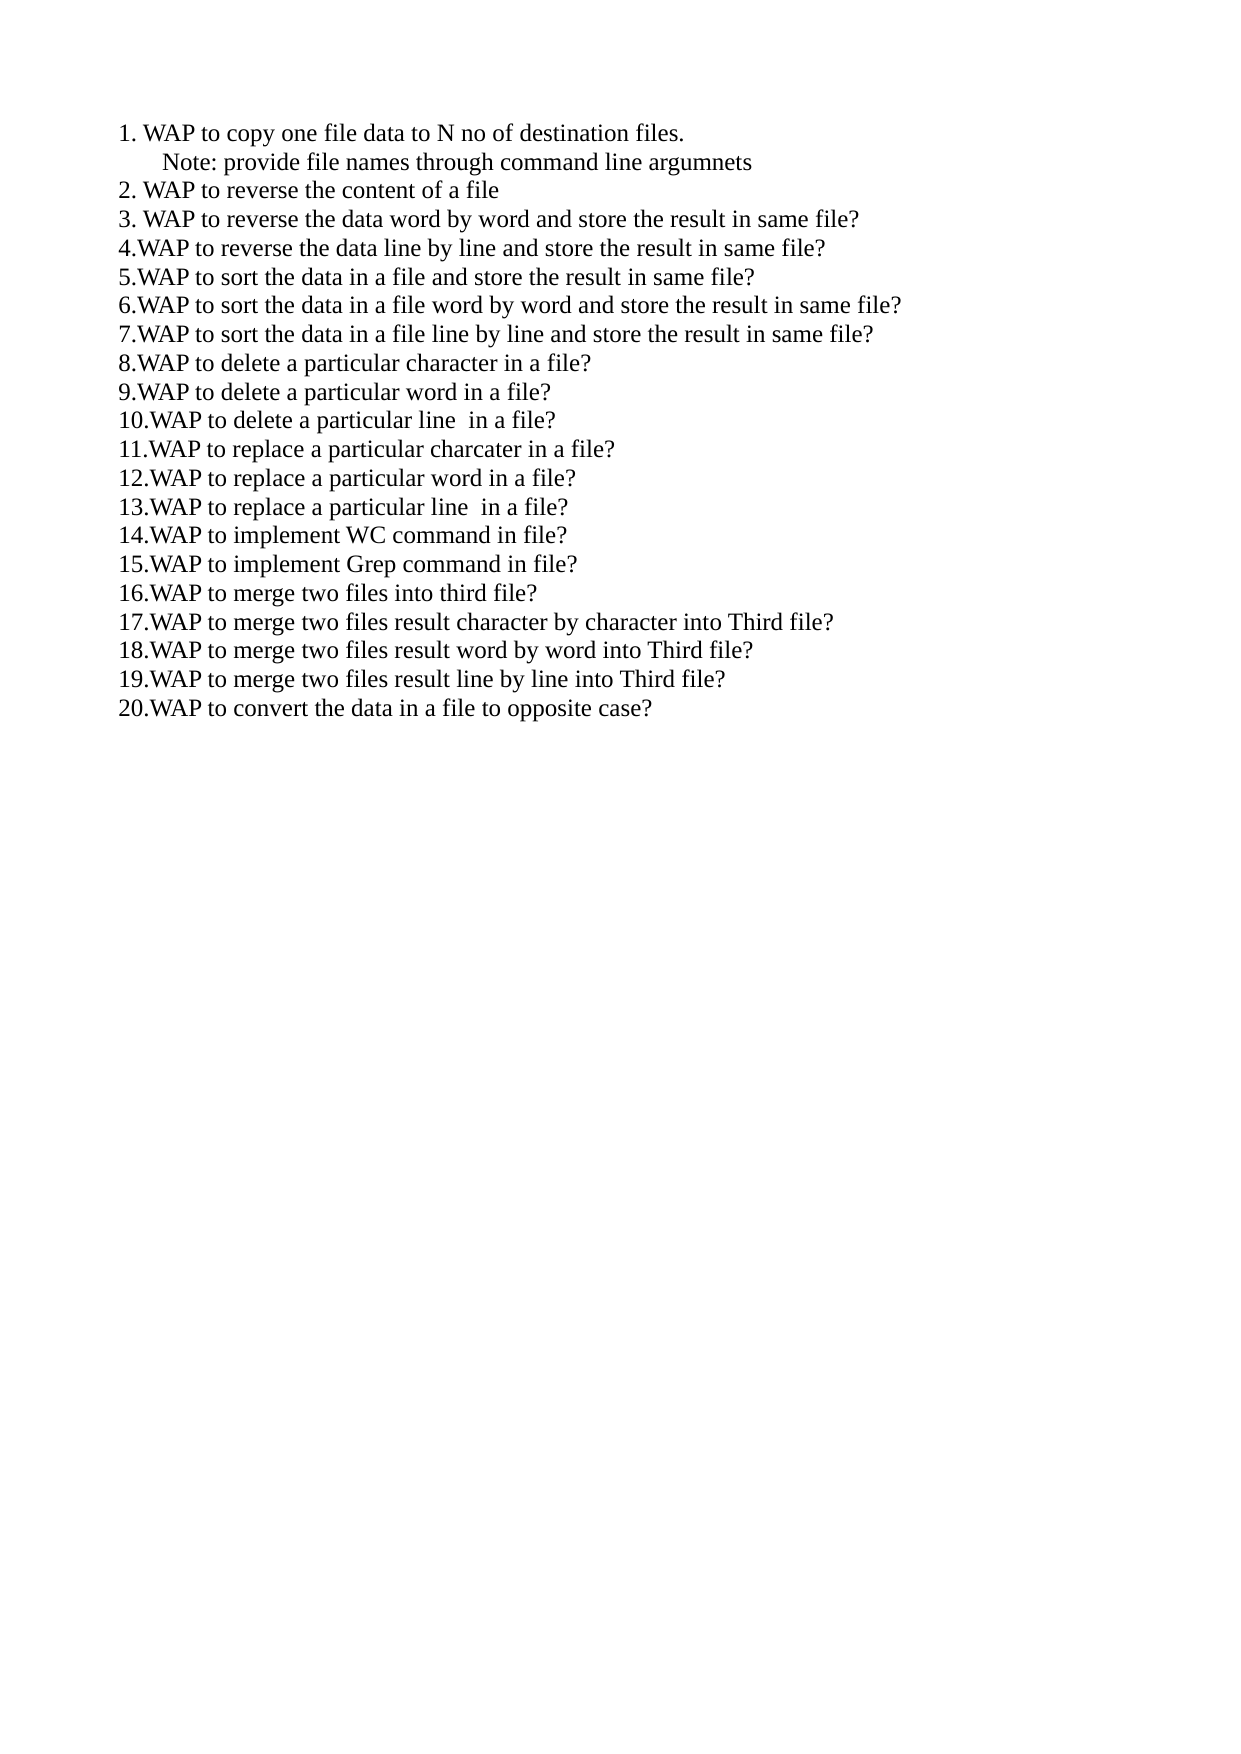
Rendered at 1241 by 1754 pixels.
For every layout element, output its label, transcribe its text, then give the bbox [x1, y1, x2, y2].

text 13.WAP to replace a particular line in a file? [118, 492, 1122, 521]
text 12.WAP to replace a particular word in a file? [118, 463, 1122, 492]
text 14.WAP to implement WC command in file? [118, 521, 1122, 549]
text 10.WAP to delete a particular line in a file? [118, 406, 1122, 434]
text 16.WAP to merge two files into third file? [118, 578, 1122, 607]
text 1. WAP to copy one file data to N no of destination files. [118, 118, 1122, 147]
text 7.WAP to sort the data in a file line by line and store the result in same file? [118, 319, 1122, 348]
text 5.WAP to sort the data in a file and store the result in same file? [118, 262, 1122, 291]
text Note: provide file names through command line argumnets [118, 147, 1122, 176]
text 4.WAP to reverse the data line by line and store the result in same file? [118, 233, 1122, 262]
text 15.WAP to implement Grep command in file? [118, 549, 1122, 578]
text 8.WAP to delete a particular character in a file? [118, 348, 1122, 377]
text 18.WAP to merge two files result word by word into Third file? [118, 636, 1122, 664]
text 2. WAP to reverse the content of a file [118, 176, 1122, 204]
text 17.WAP to merge two files result character by character into Third file? [118, 607, 1122, 636]
text 11.WAP to replace a particular charcater in a file? [118, 434, 1122, 463]
text 6.WAP to sort the data in a file word by word and store the result in same file? [118, 291, 1122, 319]
text 3. WAP to reverse the data word by word and store the result in same file? [118, 204, 1122, 233]
text 19.WAP to merge two files result line by line into Third file? [118, 664, 1122, 693]
text 20.WAP to convert the data in a file to opposite case? [118, 693, 1122, 722]
text 9.WAP to delete a particular word in a file? [118, 377, 1122, 406]
